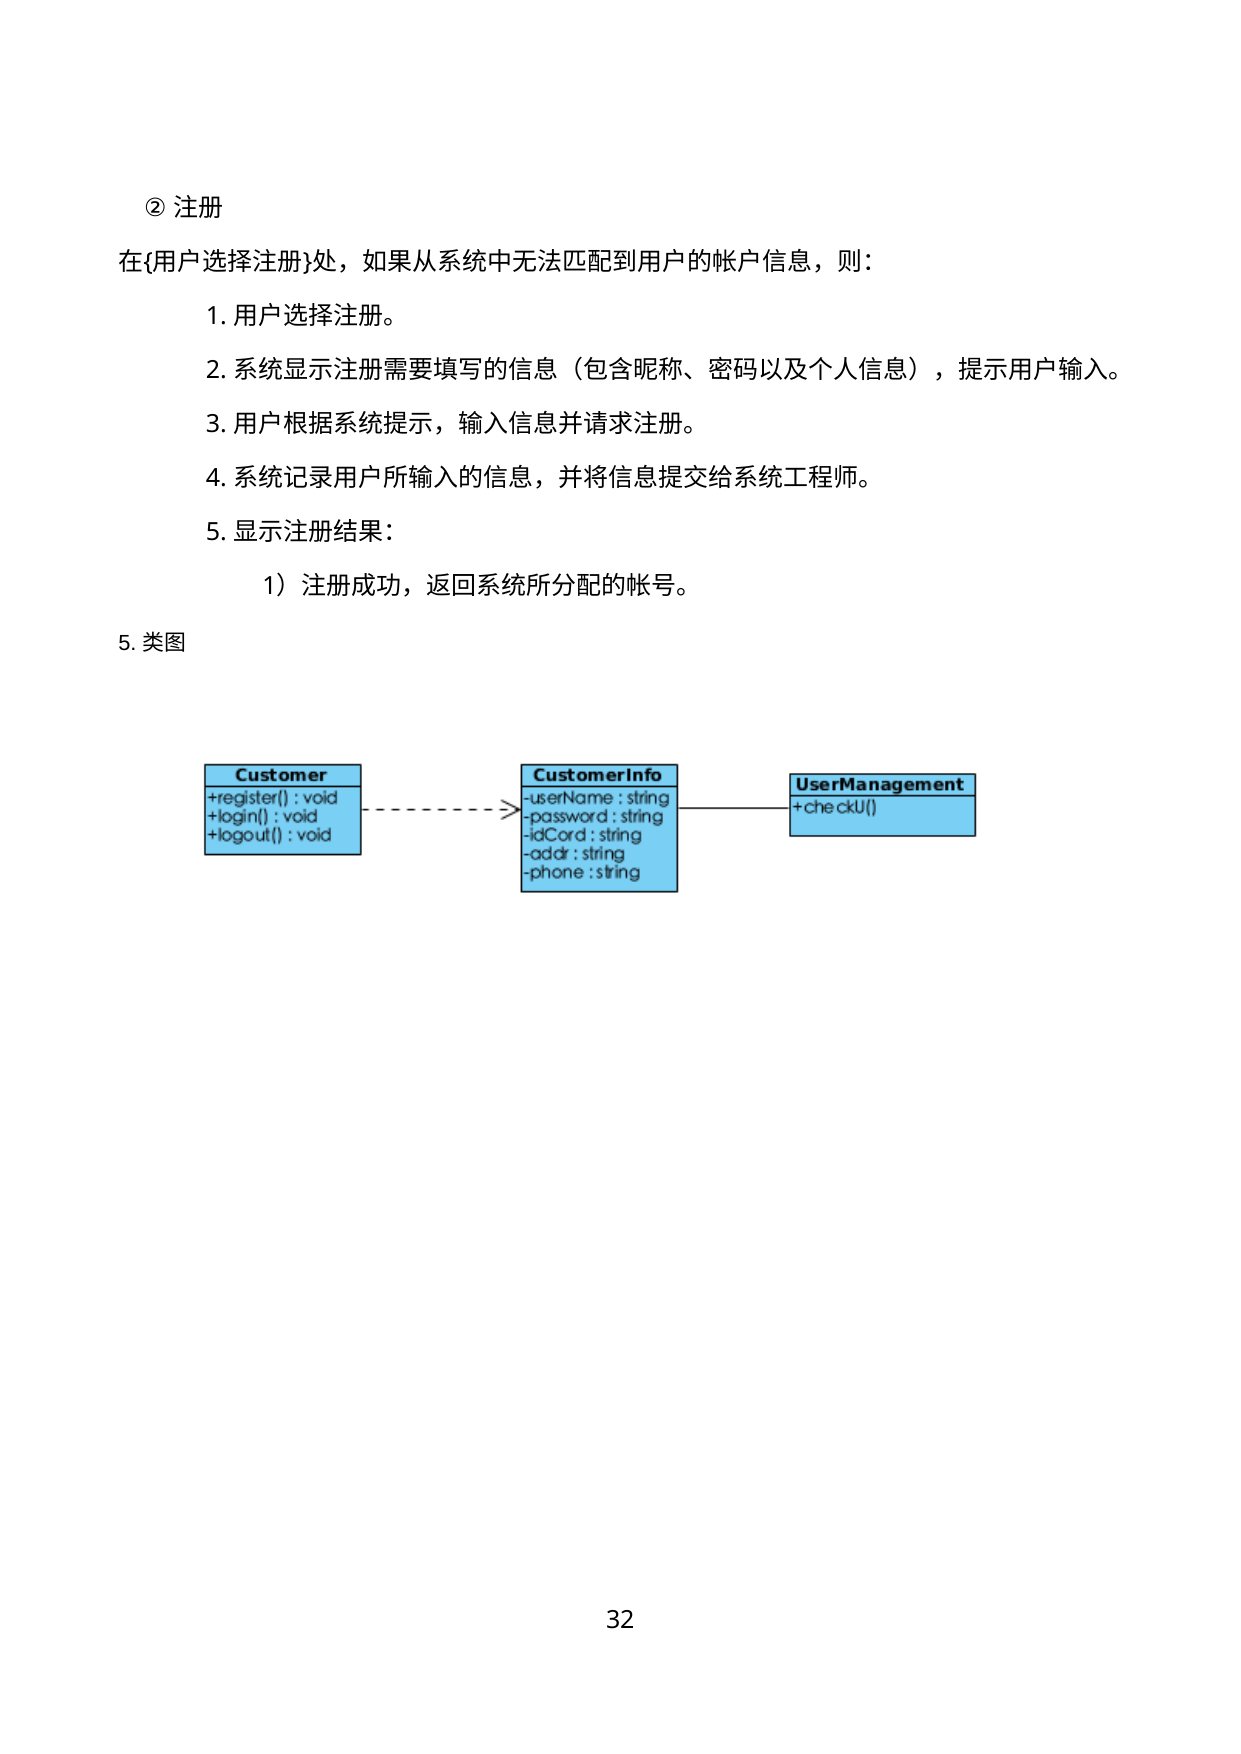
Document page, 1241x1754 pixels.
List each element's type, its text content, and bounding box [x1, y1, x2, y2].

picture [118, 663, 1123, 1009]
subtitle 类图 [118, 625, 1122, 657]
text 1. 用户选择注册。 [118, 296, 1122, 332]
text 3. 用户根据系统提示，输入信息并请求注册。 [118, 403, 1122, 440]
text 2. 系统显示注册需要填写的信息（包含昵称、密码以及个人信息），提示用户输入。 [118, 349, 1122, 386]
text 5. 显示注册结果： [118, 511, 1122, 548]
text 1）注册成功，返回系统所分配的帐号。 [118, 565, 1122, 602]
text ② 注册 [118, 188, 1122, 224]
text 4. 系统记录用户所输入的信息，并将信息提交给系统工程师。 [118, 457, 1122, 494]
text 在{用户选择注册}处，如果从系统中无法匹配到用户的帐户信息，则： [118, 242, 1122, 278]
